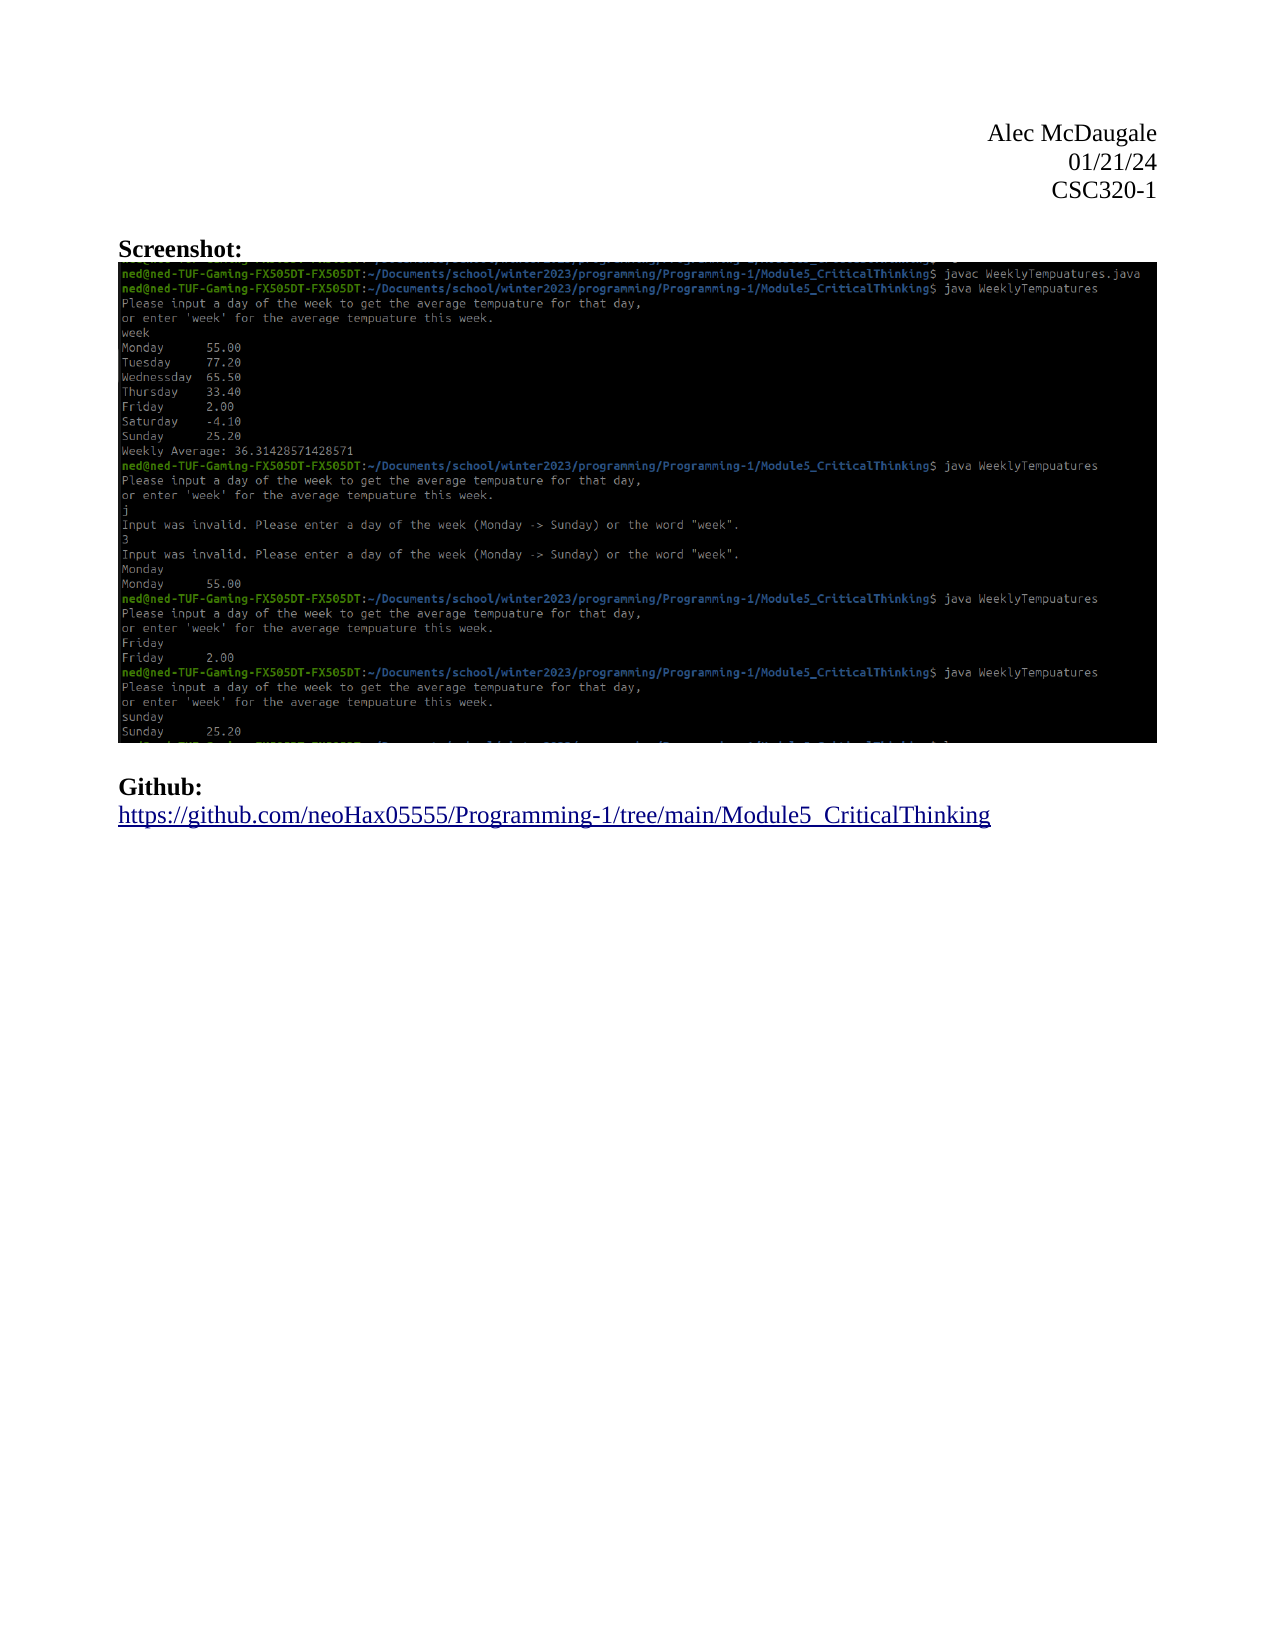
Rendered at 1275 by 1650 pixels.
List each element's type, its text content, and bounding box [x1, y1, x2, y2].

picture [118, 262, 1157, 743]
text https://github.com/neoHax05555/Programming-1/tree/main/Module5_CriticalThinking [118, 800, 1157, 829]
text Screenshot: [118, 234, 1157, 262]
text Github: [118, 772, 1157, 800]
